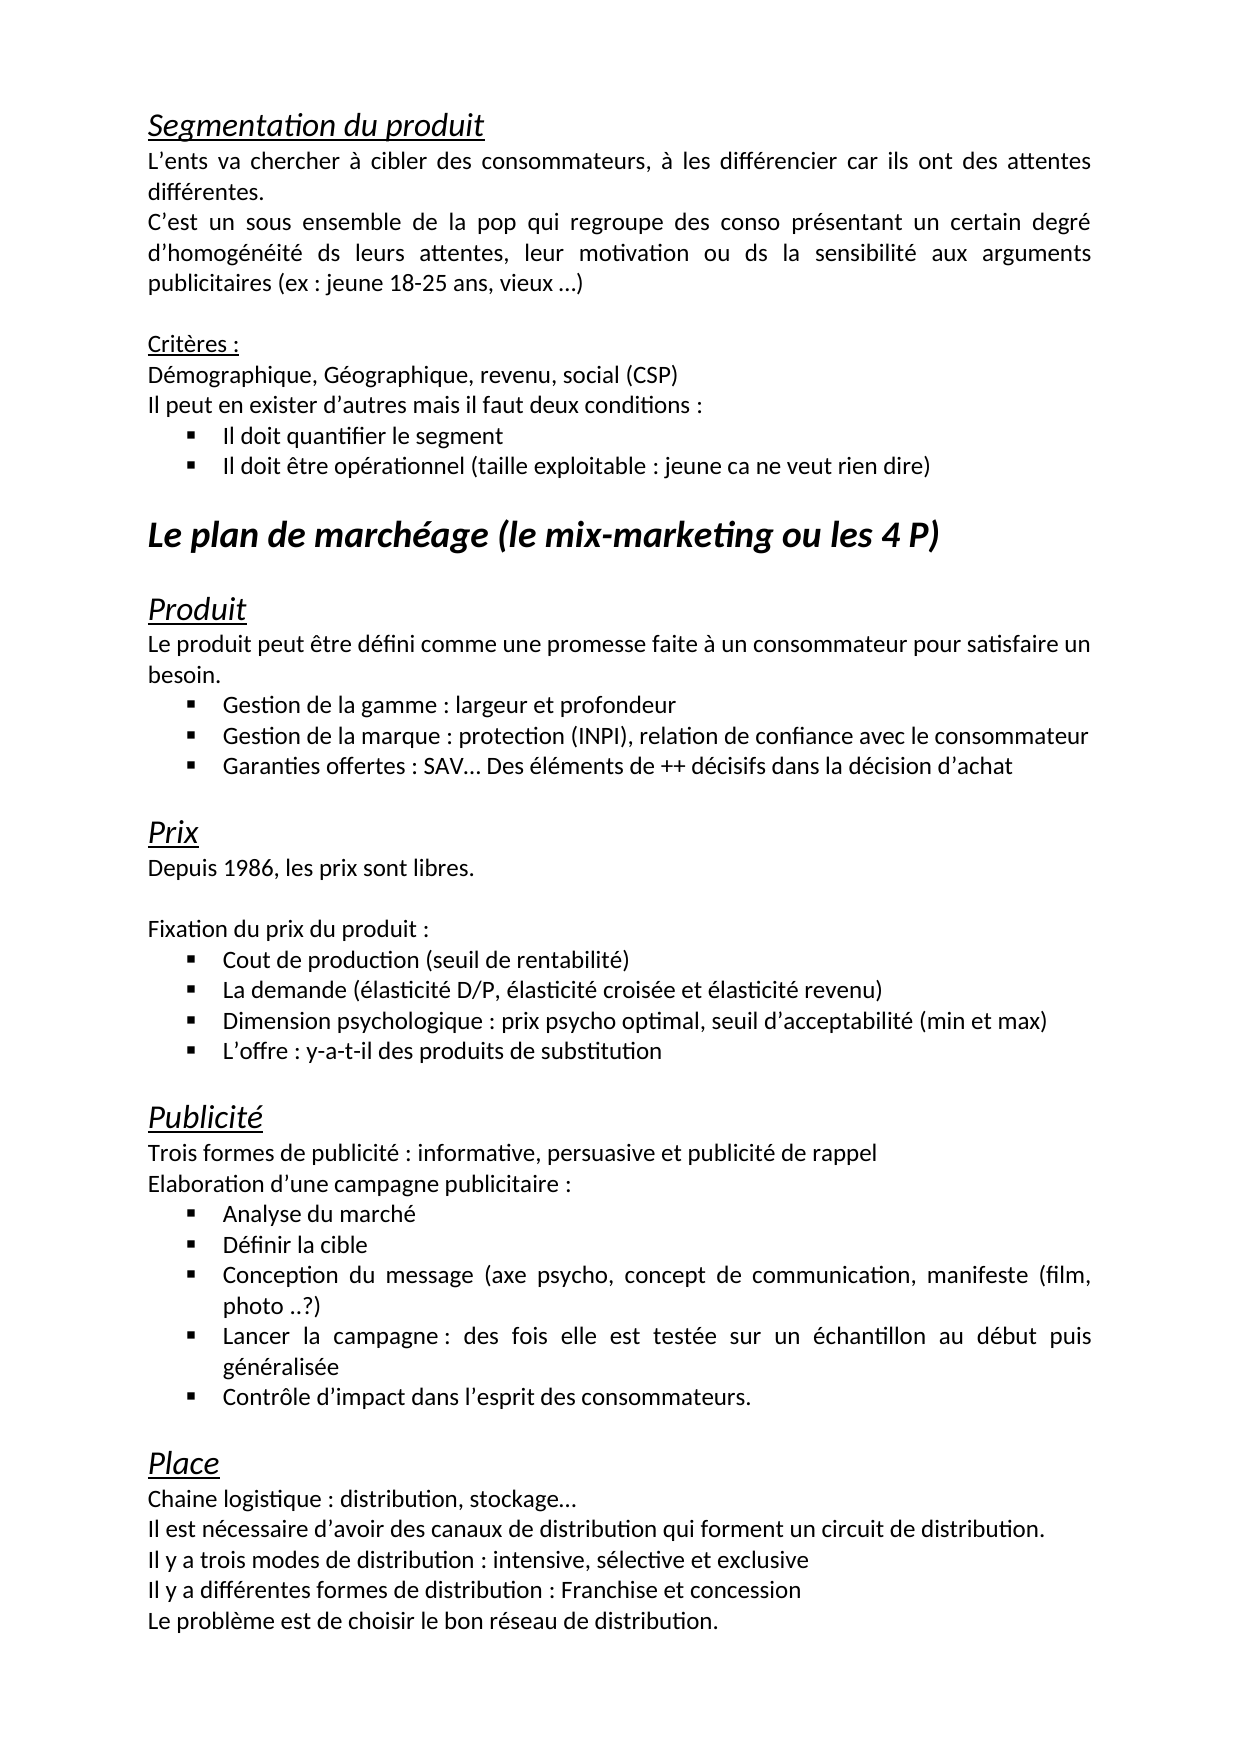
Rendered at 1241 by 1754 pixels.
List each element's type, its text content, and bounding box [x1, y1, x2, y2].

list Il doit quantifier le segment [185, 420, 1093, 450]
subtitle Publicité [148, 1096, 1093, 1137]
text Elaboration d’une campagne publicitaire : [148, 1168, 1093, 1198]
text Il est nécessaire d’avoir des canaux de distribution qui forment un circuit de distribution. [148, 1514, 1093, 1544]
text Critères : [148, 328, 1093, 359]
text Il peut en exister d’autres mais il faut deux conditions : [148, 389, 1093, 420]
list Cout de production (seuil de rentabilité) [185, 944, 1093, 974]
text Trois formes de publicité : informative, persuasive et publicité de rappel [148, 1137, 1093, 1168]
text Fixation du prix du produit : [148, 913, 1093, 944]
list Gestion de la marque : protection (INPI), relation de confiance avec le consommateur [185, 720, 1093, 751]
text C’est un sous ensemble de la pop qui regroupe des conso présentant un certain degré d’homogénéité ds leurs attentes, leur motivation ou ds la sensibilité aux arguments publicitaires (ex : jeune 18-25 ans, vieux …) [148, 206, 1093, 298]
list Définir la cible [185, 1229, 1093, 1259]
list L’offre : y-a-t-il des produits de substitution [185, 1035, 1093, 1066]
text Le produit peut être défini comme une promesse faite à un consommateur pour satisfaire un besoin. [148, 628, 1093, 689]
text L’ents va chercher à cibler des consommateurs, à les différencier car ils ont des attentes différentes. [148, 145, 1093, 206]
text Le problème est de choisir le bon réseau de distribution. [148, 1605, 1093, 1636]
subtitle Place [148, 1442, 1093, 1483]
list Lancer la campagne : des fois elle est testée sur un échantillon au début puis généralisée [185, 1320, 1093, 1381]
text Il y a différentes formes de distribution : Franchise et concession [148, 1575, 1093, 1605]
text Il y a trois modes de distribution : intensive, sélective et exclusive [148, 1544, 1093, 1575]
list Gestion de la gamme : largeur et profondeur [185, 689, 1093, 720]
text Chaine logistique : distribution, stockage… [148, 1483, 1093, 1514]
list Contrôle d’impact dans l’esprit des consommateurs. [185, 1381, 1093, 1412]
list Il doit être opérationnel (taille exploitable : jeune ca ne veut rien dire) [185, 450, 1093, 481]
list Dimension psychologique : prix psycho optimal, seuil d’acceptabilité (min et max) [185, 1005, 1093, 1035]
subtitle Produit [148, 588, 1093, 628]
subtitle Prix [148, 812, 1093, 852]
text Démographique, Géographique, revenu, social (CSP) [148, 359, 1093, 389]
list La demande (élasticité D/P, élasticité croisée et élasticité revenu) [185, 974, 1093, 1005]
text Depuis 1986, les prix sont libres. [148, 852, 1093, 883]
list Garanties offertes : SAV… Des éléments de ++ décisifs dans la décision d’achat [185, 751, 1093, 781]
subtitle Le plan de marchéage (le mix-marketing ou les 4 P) [148, 511, 1093, 557]
list Conception du message (axe psycho, concept de communication, manifeste (film, photo ..?) [185, 1259, 1093, 1320]
subtitle Segmentation du produit [148, 104, 1093, 145]
list Analyse du marché [185, 1198, 1093, 1229]
